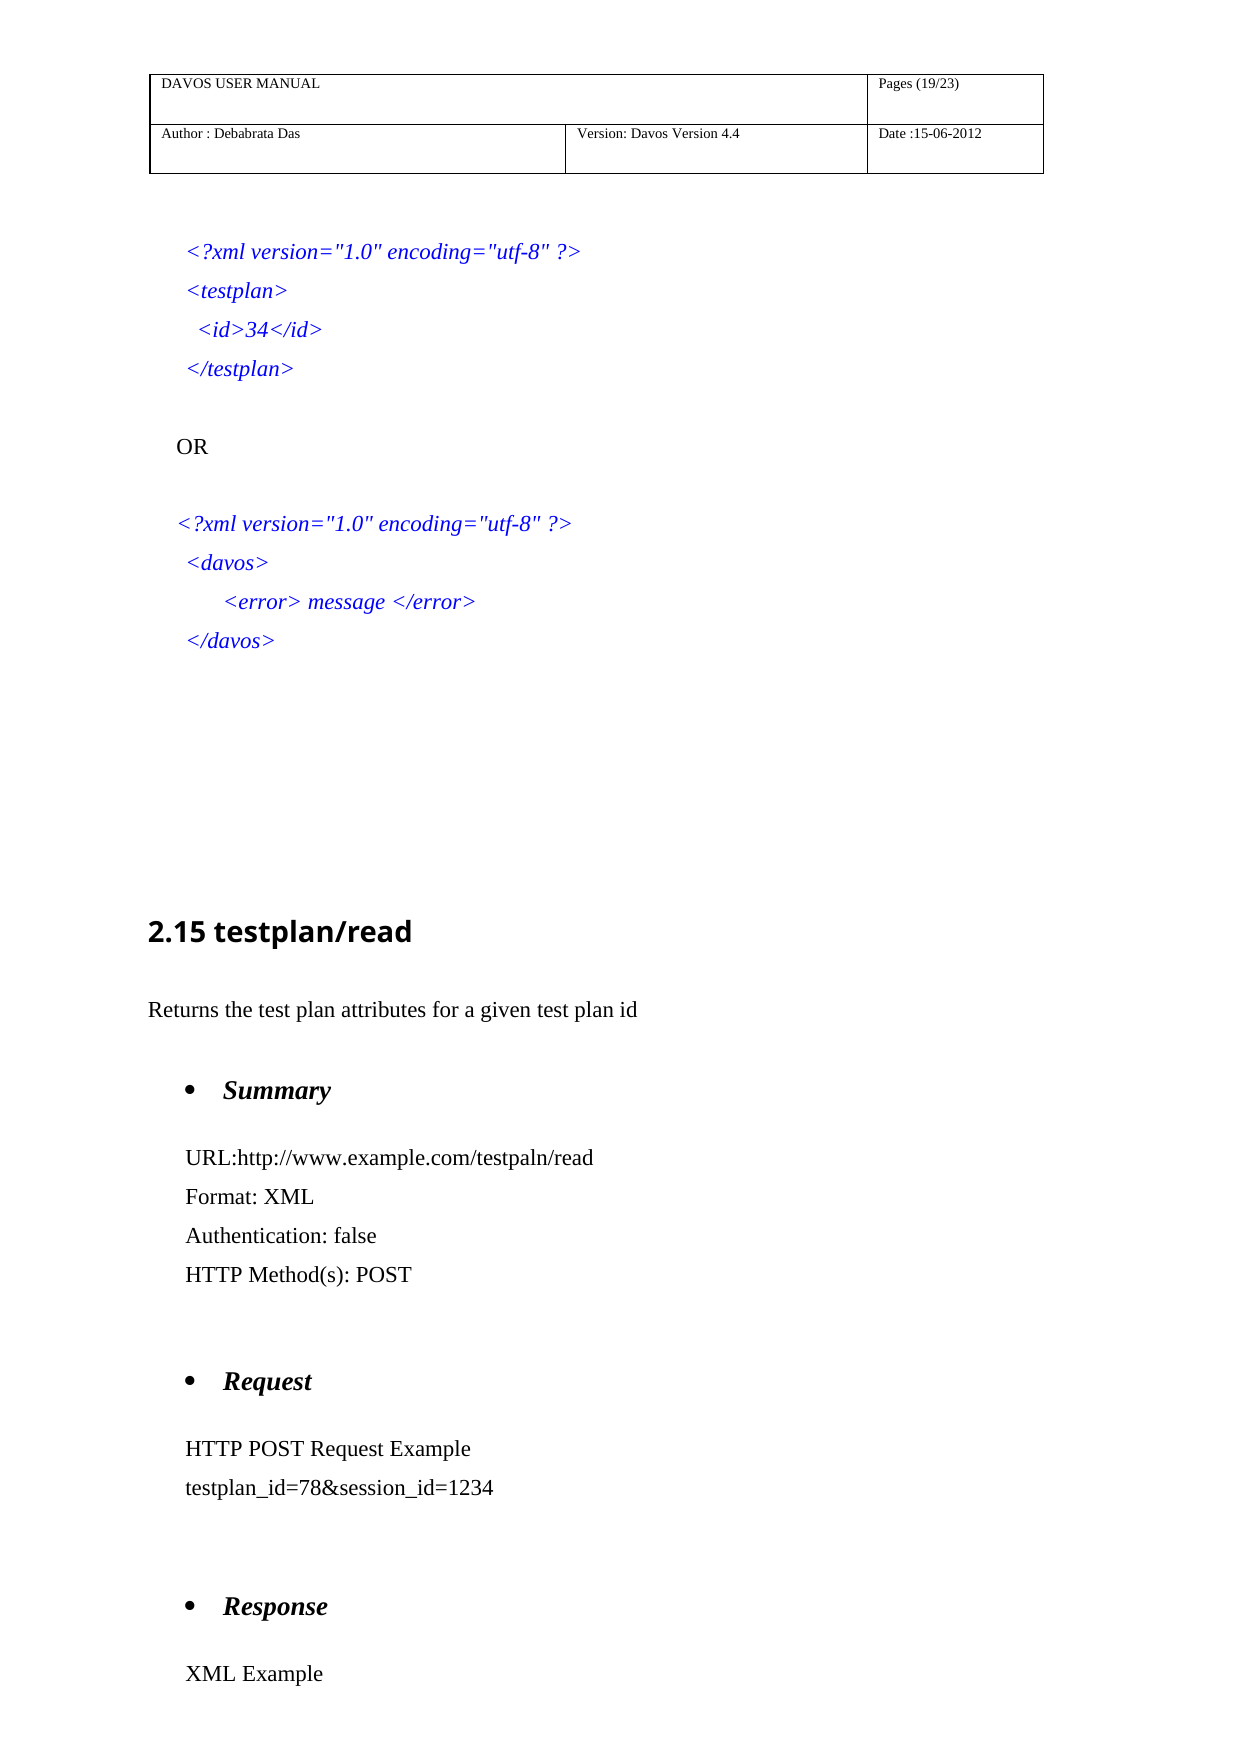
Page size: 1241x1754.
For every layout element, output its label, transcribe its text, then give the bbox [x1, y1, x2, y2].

text <error> message </error> [148, 588, 1050, 614]
text testplan_id=78&session_id=1234 [185, 1474, 1050, 1500]
text </davos> [185, 627, 1050, 653]
text <id>34</id> [185, 316, 1050, 342]
text HTTP POST Request Example [185, 1435, 1050, 1461]
text URL:http://www.example.com/testpaln/read [148, 1144, 1050, 1170]
text Returns the test plan attributes for a given test plan id [148, 996, 1050, 1023]
text XML Example [185, 1660, 1050, 1687]
text Format: XML [148, 1183, 1050, 1209]
text HTTP Method(s): POST [148, 1261, 1050, 1287]
text </testplan> [185, 355, 1050, 381]
text Authentication: false [148, 1222, 1050, 1248]
text <testplan> [185, 277, 1050, 304]
subtitle 2.15 testplan/read [148, 911, 1050, 951]
list Summary [185, 1074, 1050, 1105]
text <?xml version="1.0" encoding="utf-8" ?> [148, 510, 1050, 537]
text OR [148, 433, 1050, 459]
list Request [185, 1365, 1050, 1396]
list Response [185, 1590, 1050, 1621]
text <davos> [148, 549, 1050, 576]
text <?xml version="1.0" encoding="utf-8" ?> [185, 238, 1050, 265]
